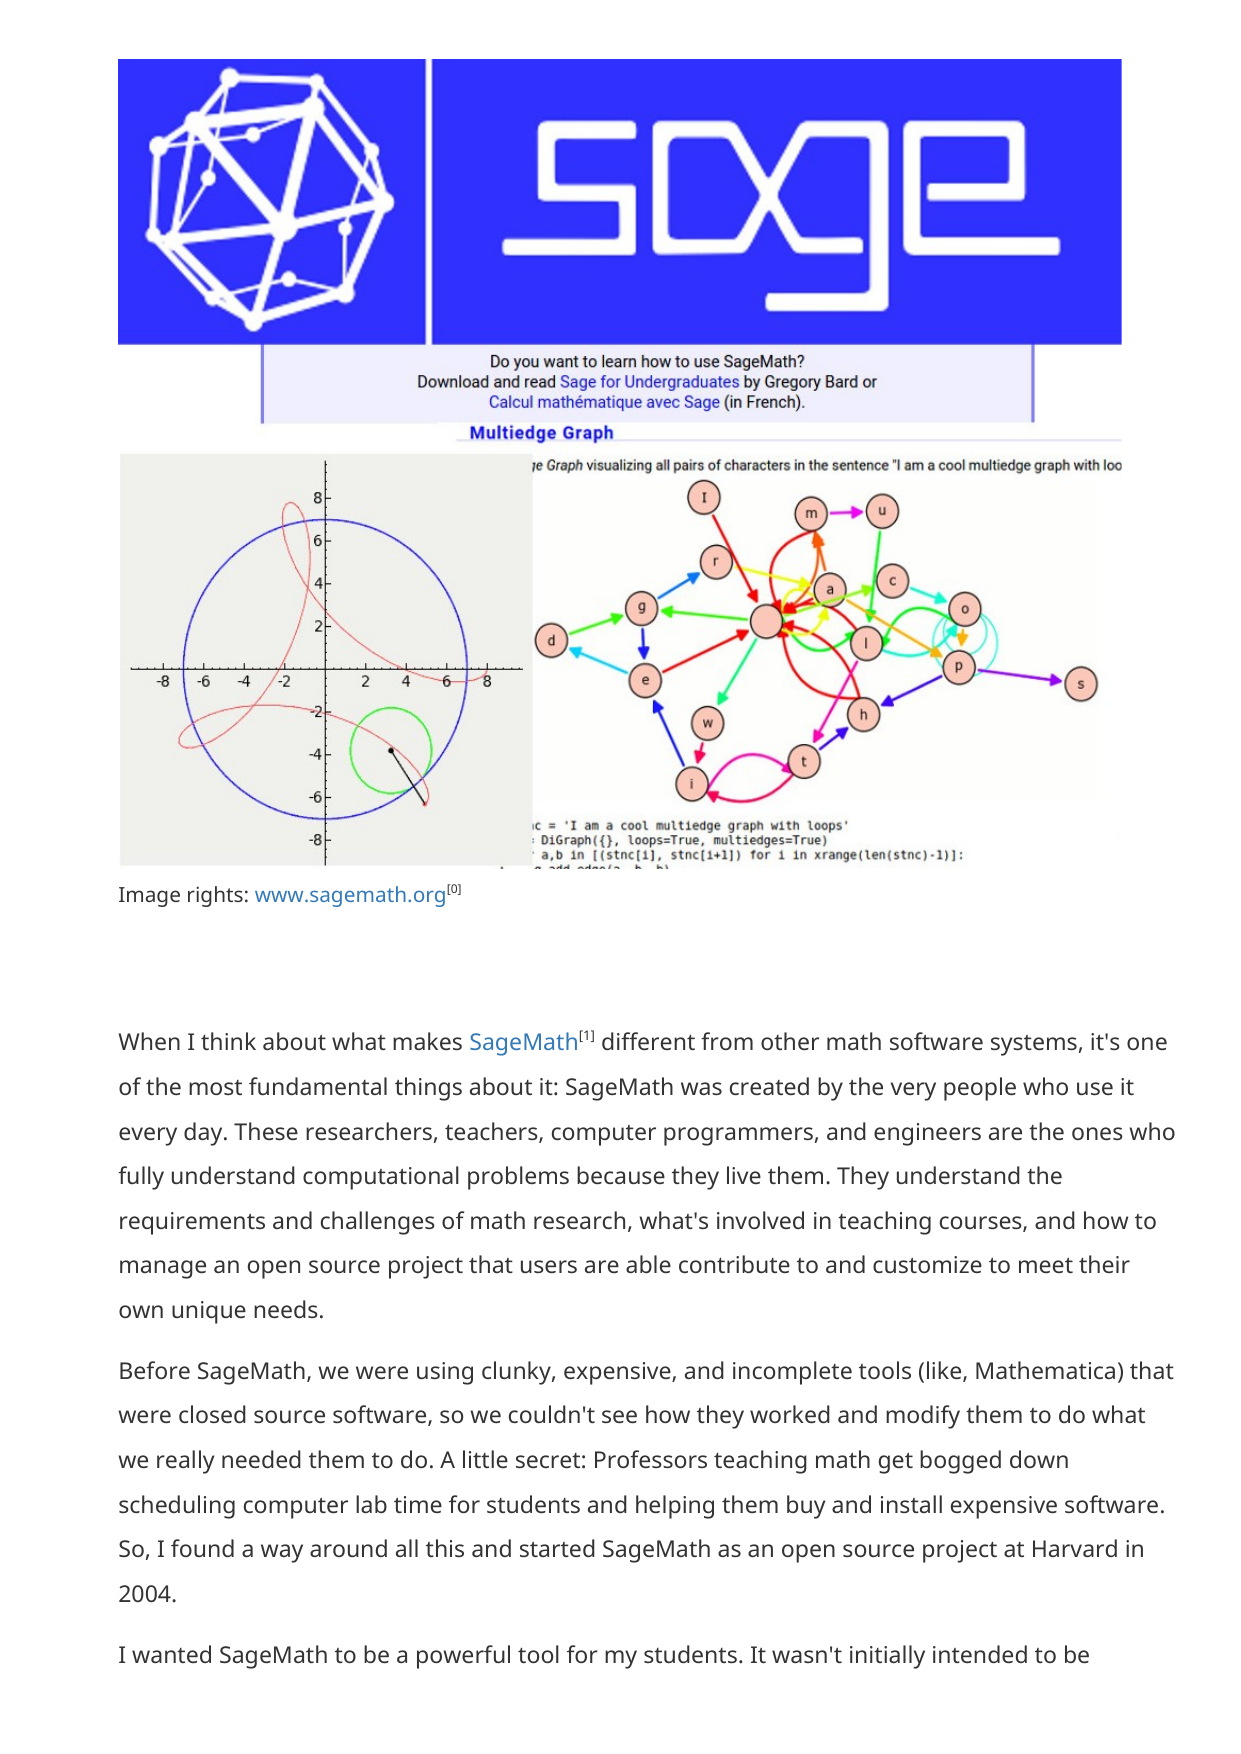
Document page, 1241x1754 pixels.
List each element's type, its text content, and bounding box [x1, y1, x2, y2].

text When I think about what makes SageMath different from other math software systems, it's one of the most fundamental things about it: SageMath was created by the very people who use it every day. These researchers, teachers, computer programmers, and engineers are the ones who fully understand computational problems because they live them. They understand the requirements and challenges of math research, what's involved in teaching courses, and how to manage an open source project that users are able contribute to and customize to meet their own unique needs. [118, 937, 1181, 1325]
text Image rights: www.sagemath.org [118, 59, 1181, 909]
picture [118, 59, 1122, 869]
text I wanted SageMath to be a powerful tool for my students. It wasn't initially intended to be [118, 1639, 1181, 1670]
text Before SageMath, we were using clunky, expensive, and incomplete tools (like, Mathematica) that were closed source software, so we couldn't see how they worked and modify them to do what we really needed them to do. A little secret: Professors teaching math get bogged down scheduling computer lab time for students and helping them buy and install expensive software. So, I found a way around all this and started SageMath as an open source project at Harvard in 2004. [118, 1355, 1181, 1609]
